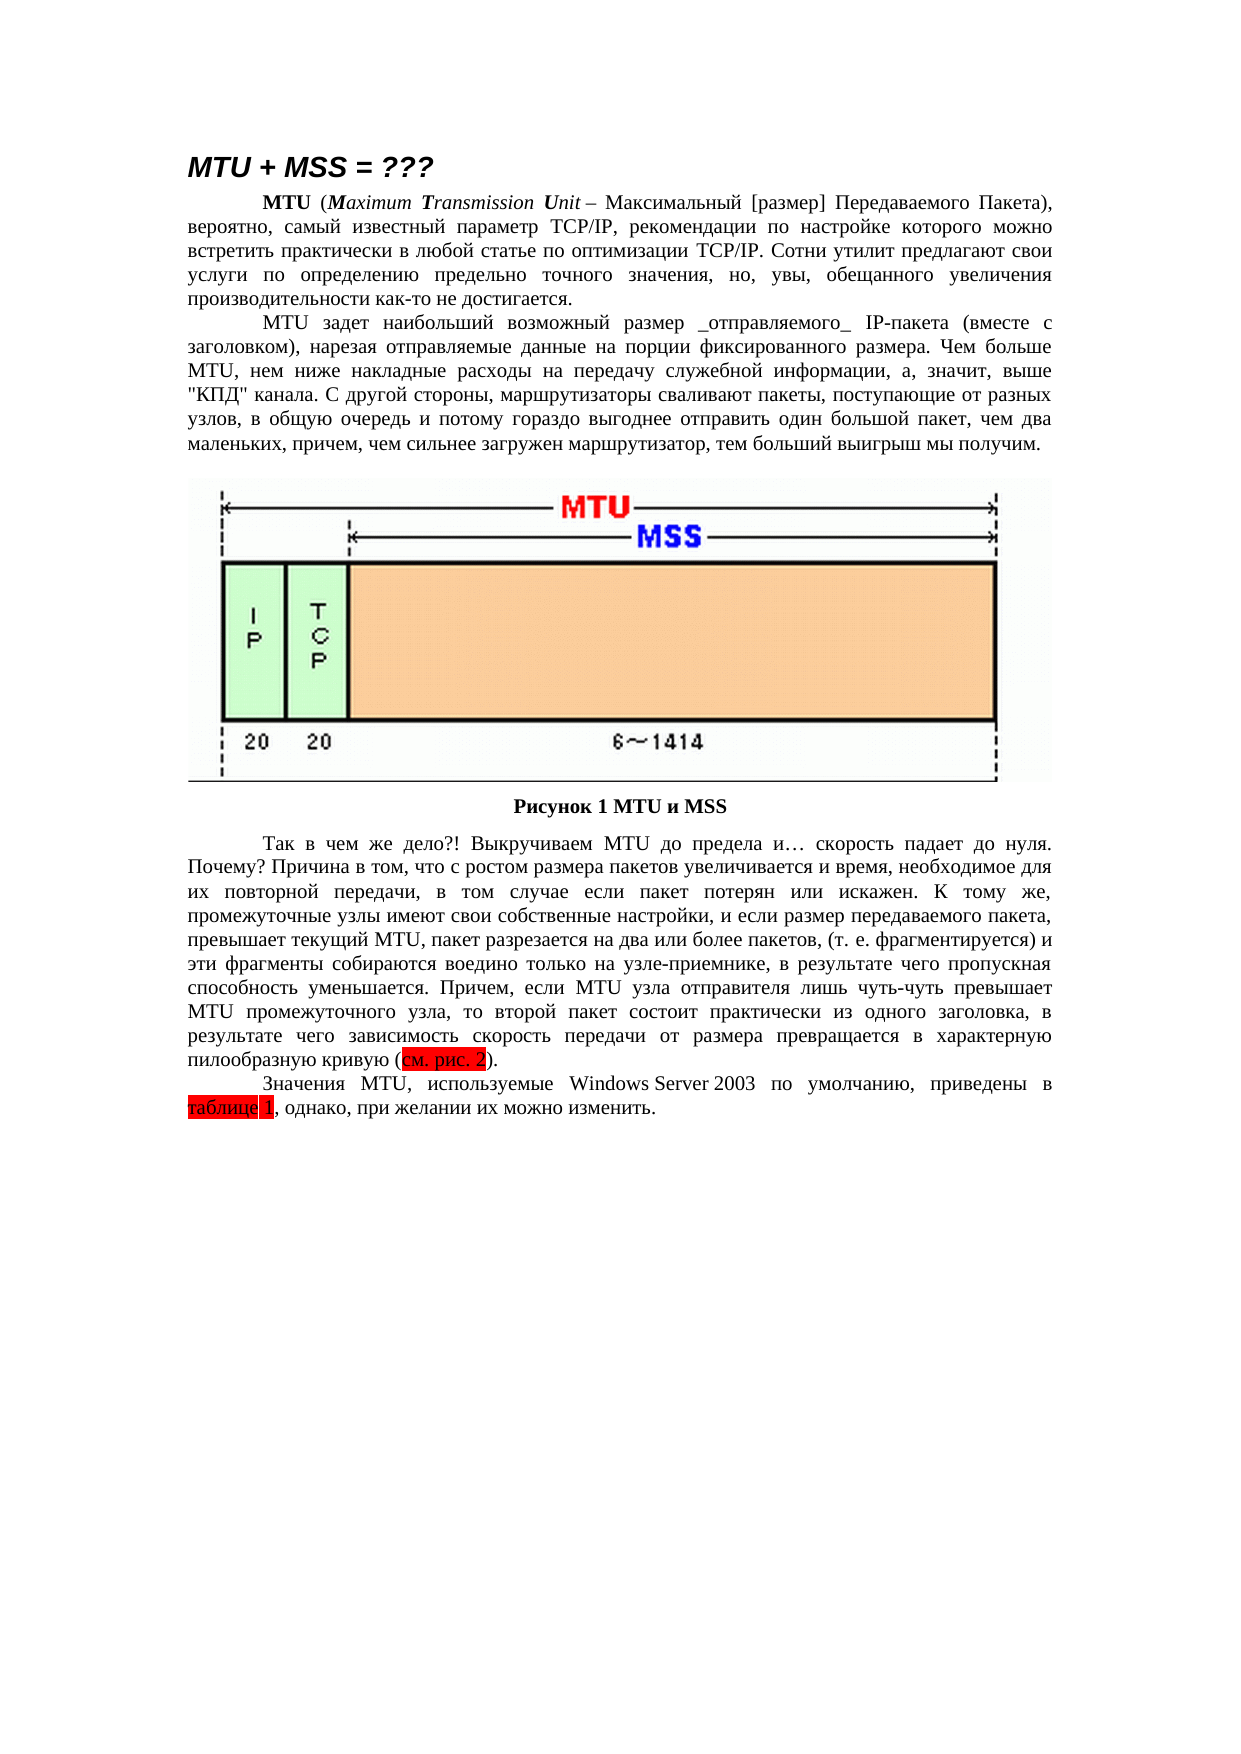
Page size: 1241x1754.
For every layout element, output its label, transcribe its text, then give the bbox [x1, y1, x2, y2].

text Значения MTU, используемые Windows Server 2003 по умолчанию, приведены в таблице 1, однако, при желании их можно изменить. [187, 1071, 1053, 1119]
text MTU (Maximum Transmission Unit – Максимальный [размер] Передаваемого Пакета), вероятно, самый известный параметр TCP/IP, рекомендации по настройке которого можно встретить практически в любой статье по оптимизации TCP/IP. Сотни утилит предлагают свои услуги по определению предельно точного значения, но, увы, обещанного увеличения производительности как-то не достигается. [187, 190, 1053, 310]
text Рисунок 1 MTU и MSS [187, 794, 1053, 818]
text MTU задет наибольший возможный размер _отправляемого_ IP-пакета (вместе с заголовком), нарезая отправляемые данные на порции фиксированного размера. Чем больше MTU, нем ниже накладные расходы на передачу служебной информации, а, значит, выше "КПД" канала. С другой стороны, маршрутизаторы сваливают пакеты, поступающие от разных узлов, в общую очередь и потому гораздо выгоднее отправить один большой пакет, чем два маленьких, причем, чем сильнее загружен маршрутизатор, тем больший выигрыш мы получим. [187, 310, 1053, 454]
text Так в чем же дело?! Выкручиваем MTU до предела и… скорость падает до нуля. Почему? Причина в том, что с ростом размера пакетов увеличивается и время, необходимое для их повторной передачи, в том случае если пакет потерян или искажен. К тому же, промежуточные узлы имеют свои собственные настройки, и если размер передаваемого пакета, превышает текущий MTU, пакет разрезается на два или более пакетов, (т. е. фрагментируется) и эти фрагменты собираются воедино только на узле-приемнике, в результате чего пропускная способность уменьшается. Причем, если MTU узла отправителя лишь чуть-чуть превышает MTU промежуточного узла, то второй пакет состоит практически из одного заголовка, в результате чего зависимость скорость передачи от размера превращается в характерную пилообразную кривую (см. рис. 2). [187, 830, 1053, 1071]
picture [188, 478, 1052, 782]
subtitle MTU + MSS = ??? [187, 150, 1053, 183]
